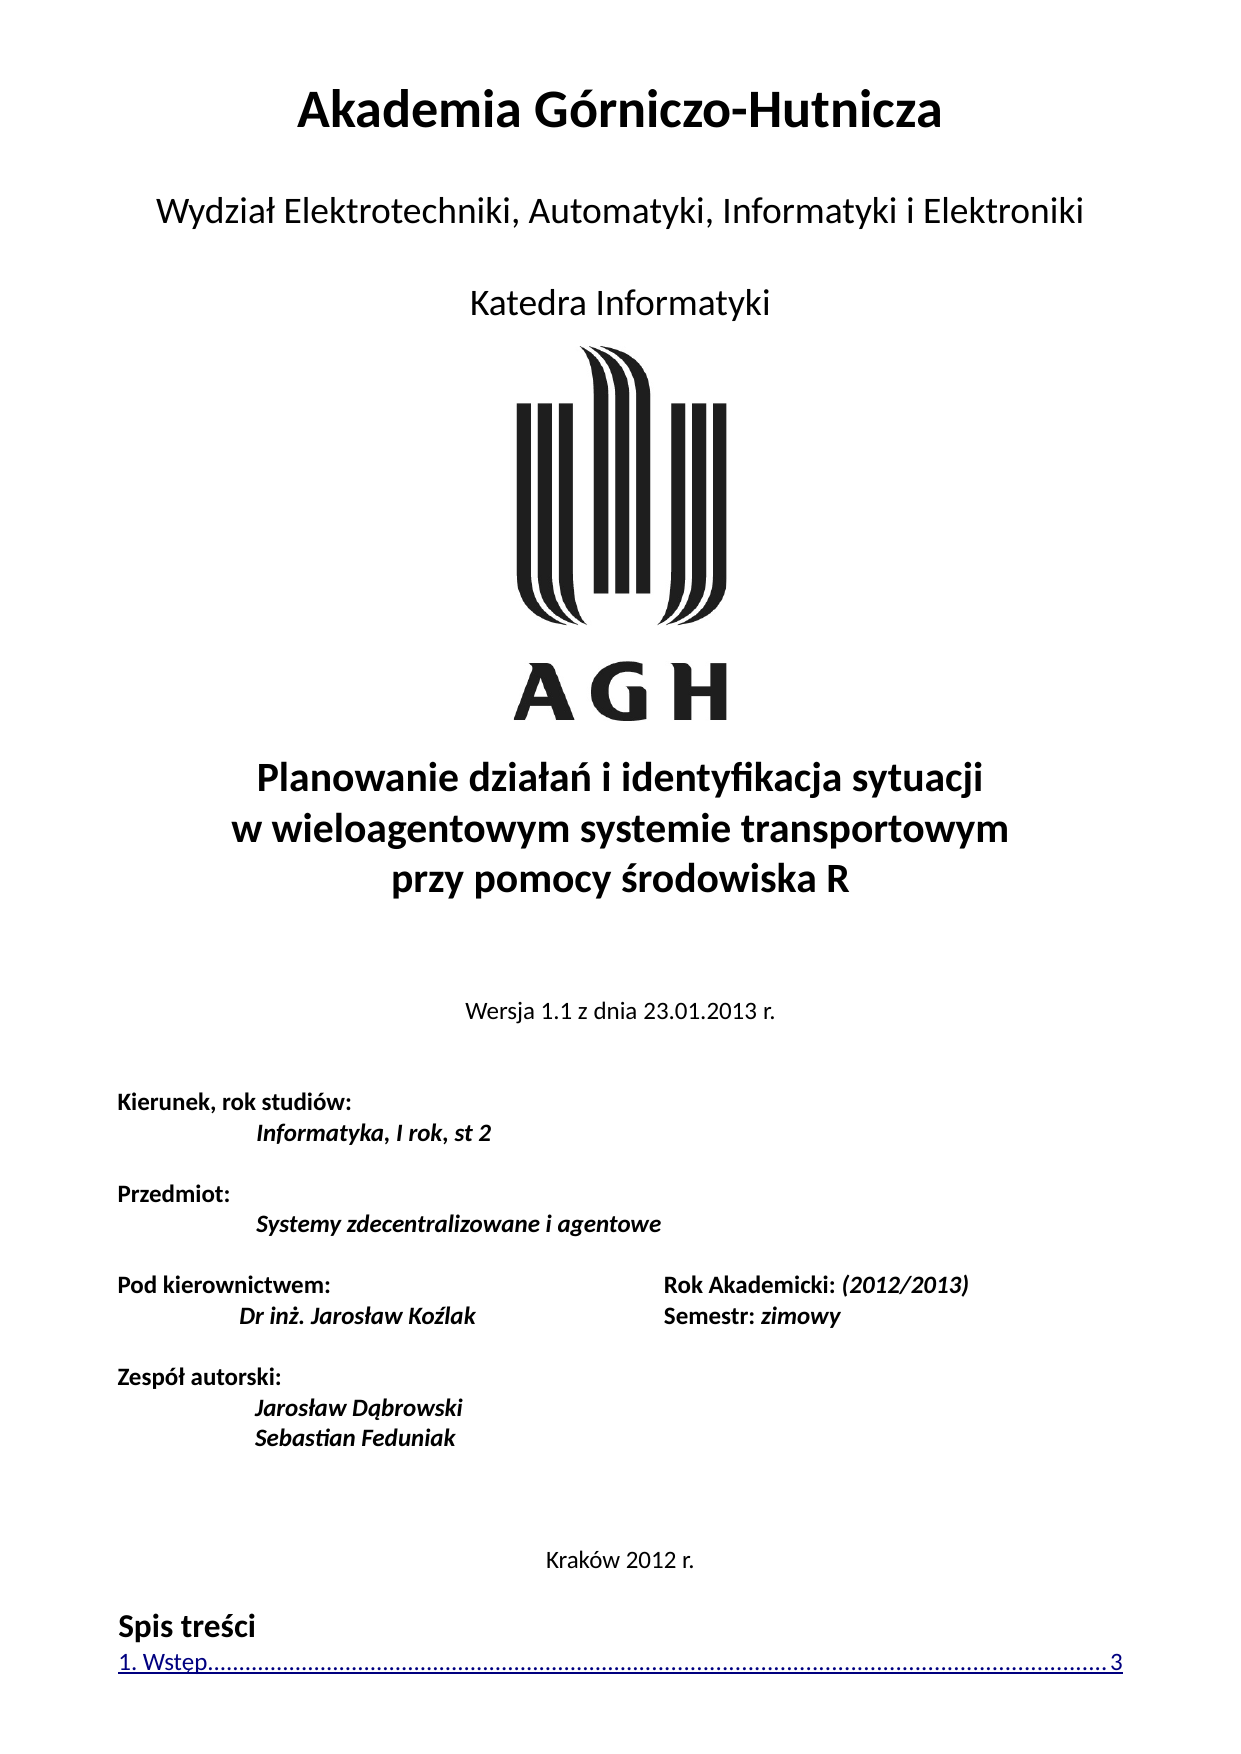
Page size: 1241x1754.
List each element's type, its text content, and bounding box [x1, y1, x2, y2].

table_cell Przedmiot: [117, 1178, 664, 1208]
text Wersja 1.1 z dnia 23.01.2013 r. [118, 995, 1122, 1025]
table_cell Sebastian Feduniak [117, 1422, 664, 1453]
table_cell [664, 1117, 1209, 1178]
table_cell [664, 1453, 1209, 1483]
table_cell Dr inż. Jarosław Koźlak [117, 1300, 664, 1361]
text Kraków 2012 r. [118, 1544, 1122, 1575]
table_cell Systemy zdecentralizowane i agentowe [117, 1209, 1209, 1269]
table_cell [117, 1483, 664, 1514]
table_header Kierunek, rok studiów: [117, 1086, 664, 1117]
table_cell [664, 1392, 1209, 1422]
text Planowanie działań i identyfikacja sytuacji [118, 751, 1122, 802]
table_cell [664, 1361, 1209, 1392]
table_cell Jarosław Dąbrowski [117, 1392, 664, 1422]
text 1. Wstęp 3 [118, 1646, 1122, 1672]
table_cell Semestr: zimowy [664, 1300, 1209, 1361]
table_cell Informatyka, I rok, st 2 [117, 1117, 664, 1178]
picture [513, 346, 727, 721]
text Katedra Informatyki [118, 279, 1122, 324]
table_cell [664, 1422, 1209, 1453]
table_cell Rok Akademicki: (2012/2013) [664, 1270, 1209, 1300]
text Wydział Elektrotechniki, Automatyki, Informatyki i Elektroniki [118, 187, 1122, 233]
table_cell [664, 1483, 1209, 1514]
table_cell [117, 1453, 664, 1483]
text w wieloagentowym systemie transportowym [118, 802, 1122, 852]
text Akademia Górniczo-Hutnicza [118, 75, 1122, 141]
text przy pomocy środowiska R [118, 852, 1122, 903]
table_cell Zespół autorski: [117, 1361, 664, 1392]
subtitle Spis treści [118, 1605, 1122, 1646]
table_cell [664, 1178, 1209, 1208]
table_cell Pod kierownictwem: [117, 1270, 664, 1300]
table_header [664, 1086, 1209, 1117]
